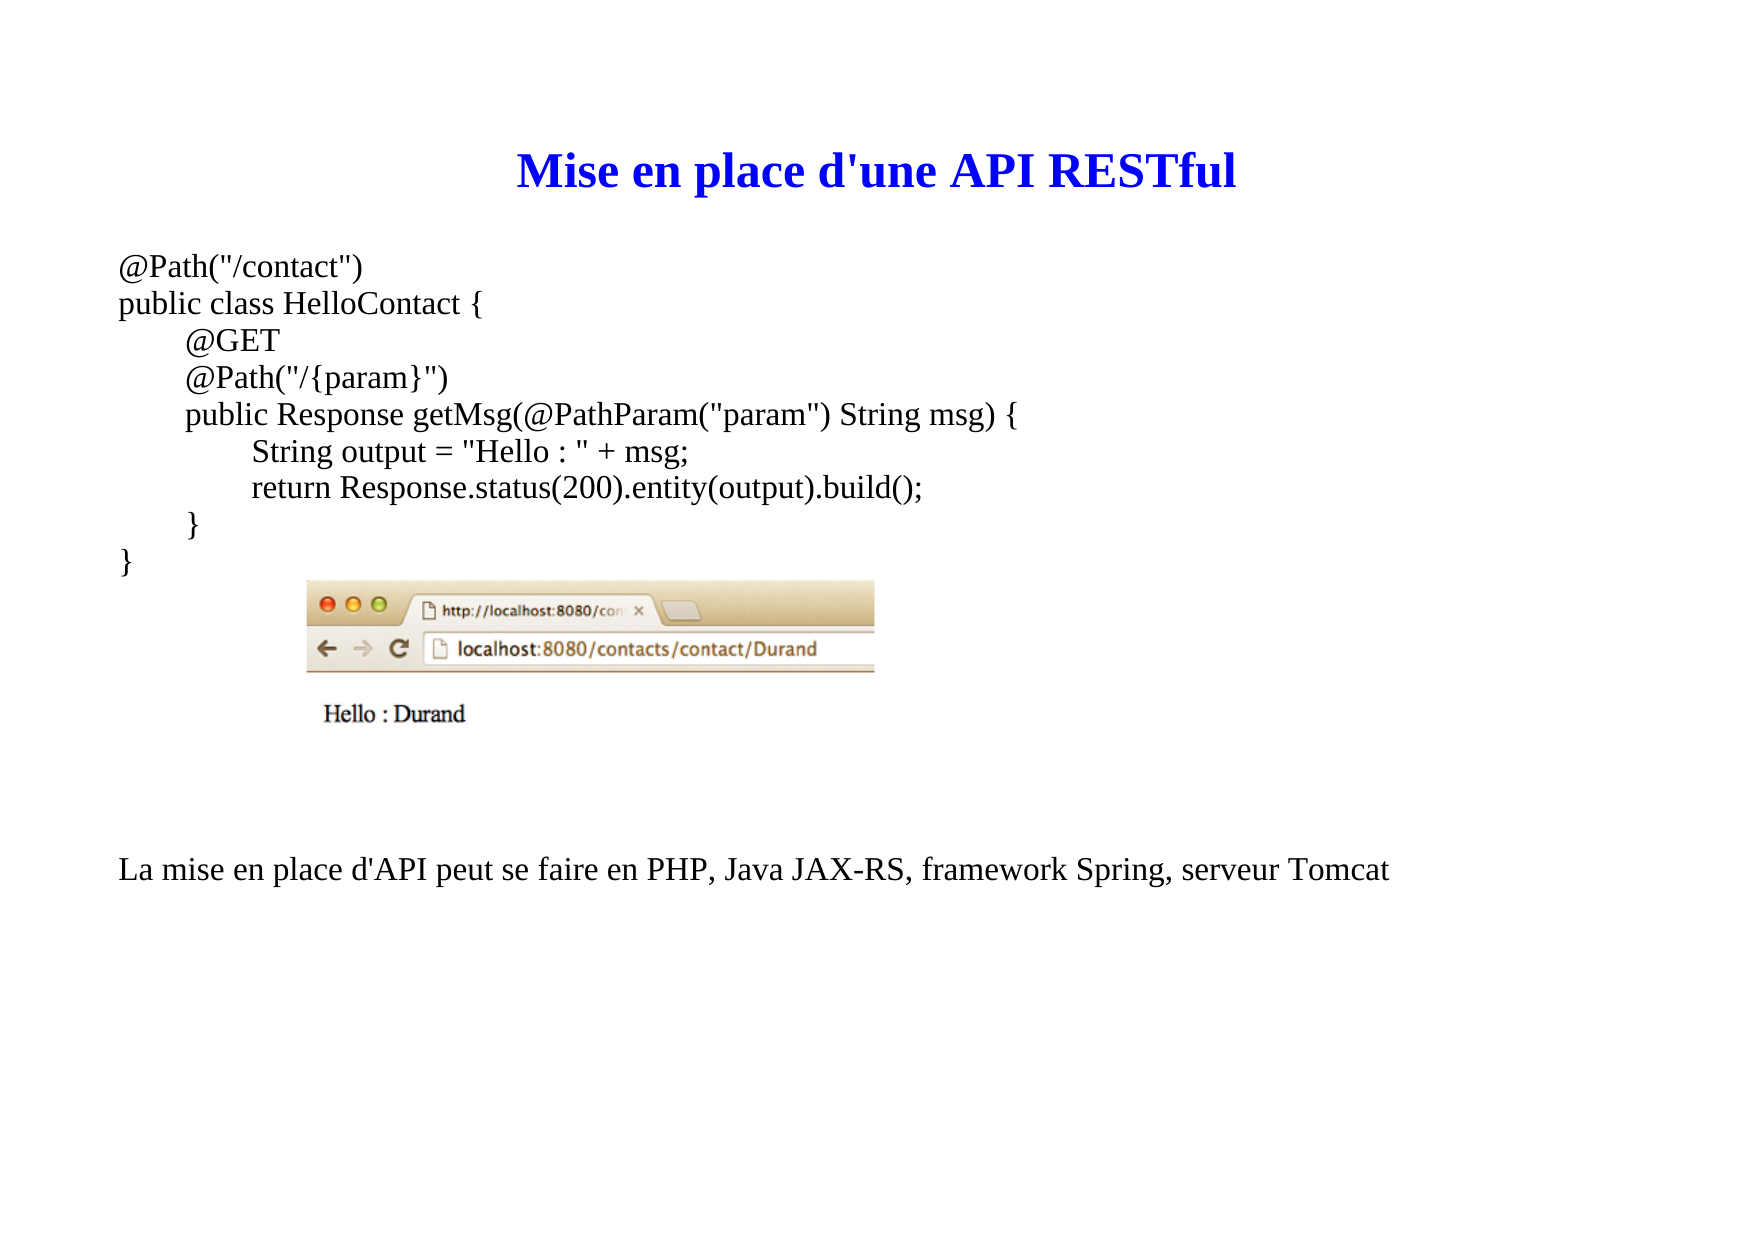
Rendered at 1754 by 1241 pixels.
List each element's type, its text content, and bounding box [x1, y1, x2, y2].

text } [118, 506, 1636, 543]
text public class HelloContact { [118, 285, 1636, 322]
text } [118, 543, 1636, 580]
text @Path("/{param}") [118, 358, 1636, 395]
text return Response.status(200).entity(output).build(); [118, 469, 1636, 506]
text La mise en place d'API peut se faire en PHP, Java JAX-RS, framework Spring, serveur Tomcat [118, 851, 1636, 888]
text public Response getMsg(@PathParam("param") String msg) { [118, 395, 1636, 432]
text @GET [118, 322, 1636, 358]
text String output = "Hello : " + msg; [118, 432, 1636, 469]
picture [306, 580, 941, 757]
subtitle Mise en place d'une API RESTful [118, 143, 1636, 198]
text @Path("/contact") [118, 248, 1636, 285]
